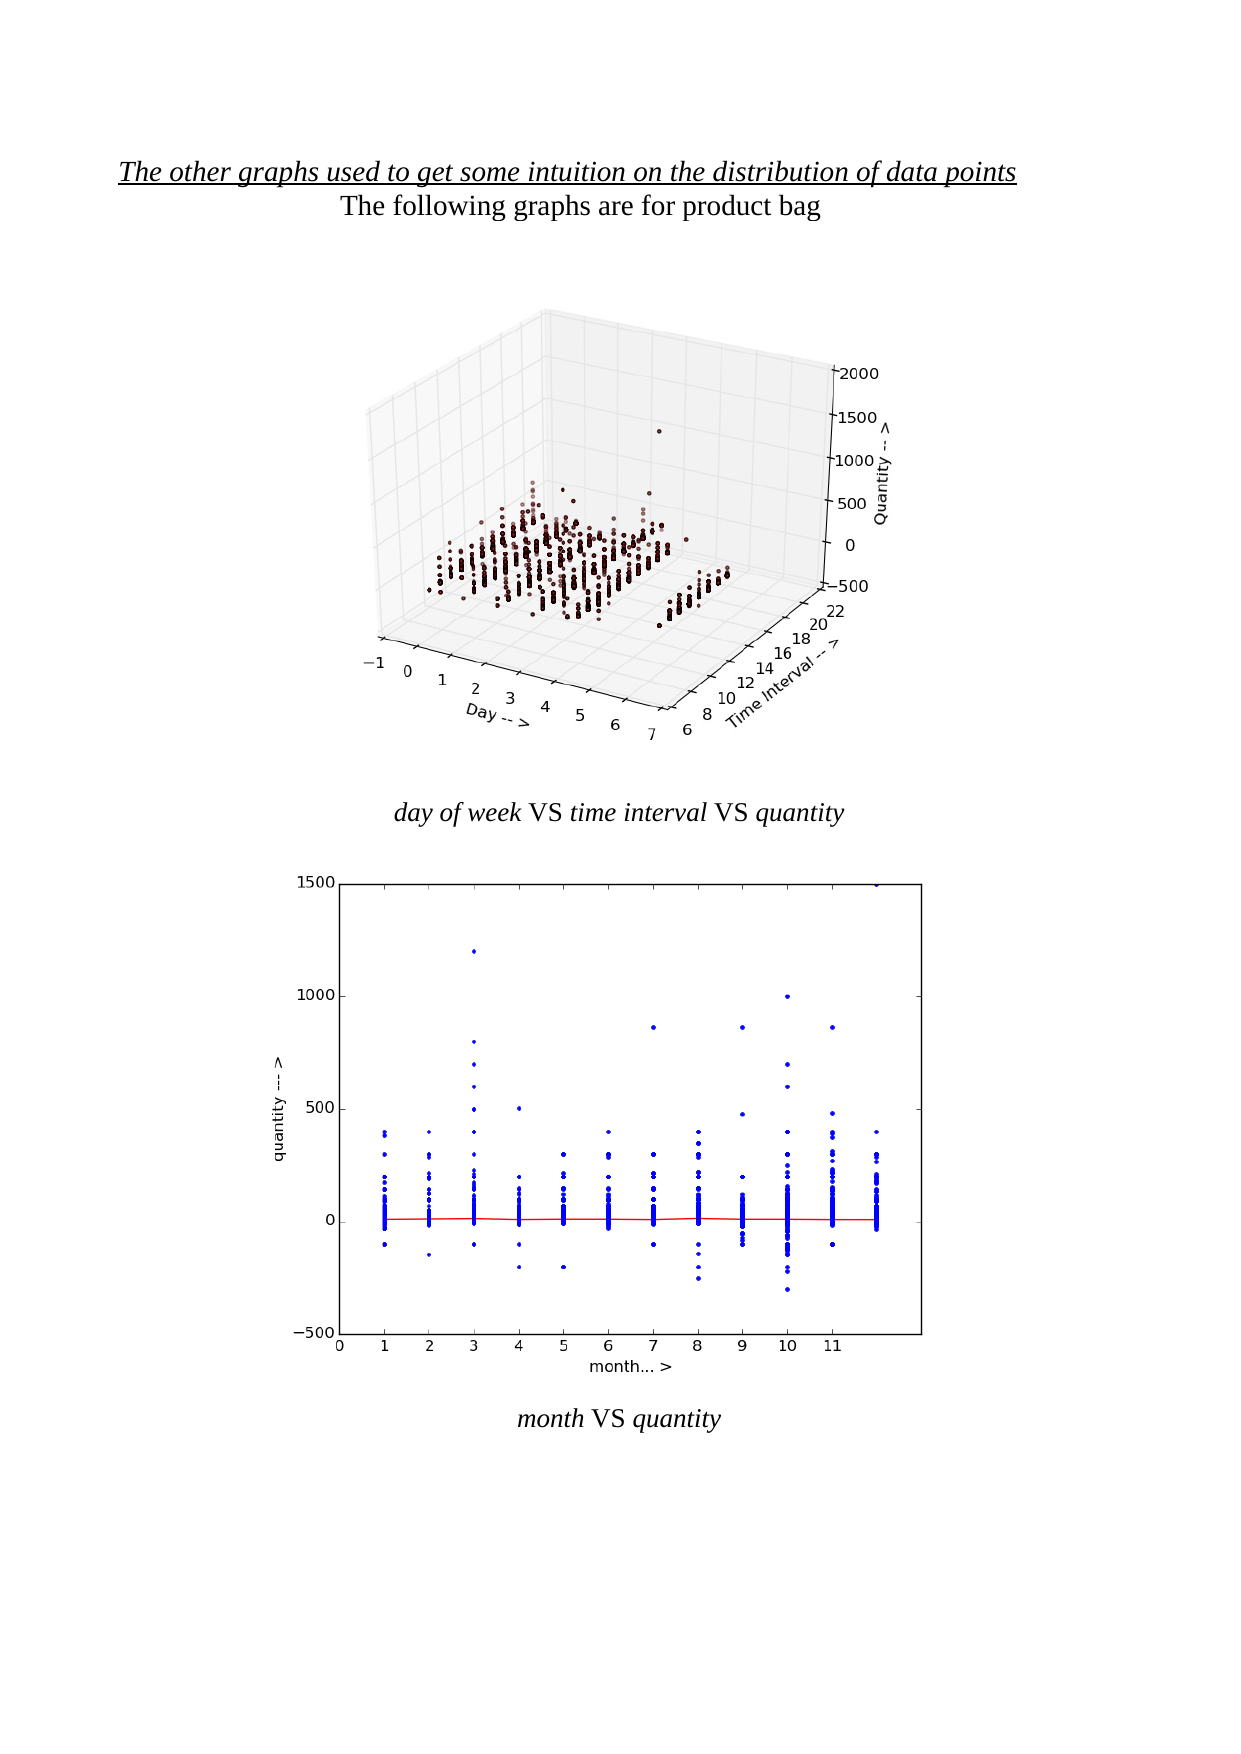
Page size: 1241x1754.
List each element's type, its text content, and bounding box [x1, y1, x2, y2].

picture [203, 221, 968, 795]
text month VS quantity [118, 1402, 1122, 1433]
text day of week VS time interval VS quantity [118, 796, 1122, 827]
text The other graphs used to get some intuition on the distribution of data points [118, 154, 1122, 188]
text The following graphs are for product bag [118, 188, 1122, 221]
picture [245, 827, 996, 1390]
